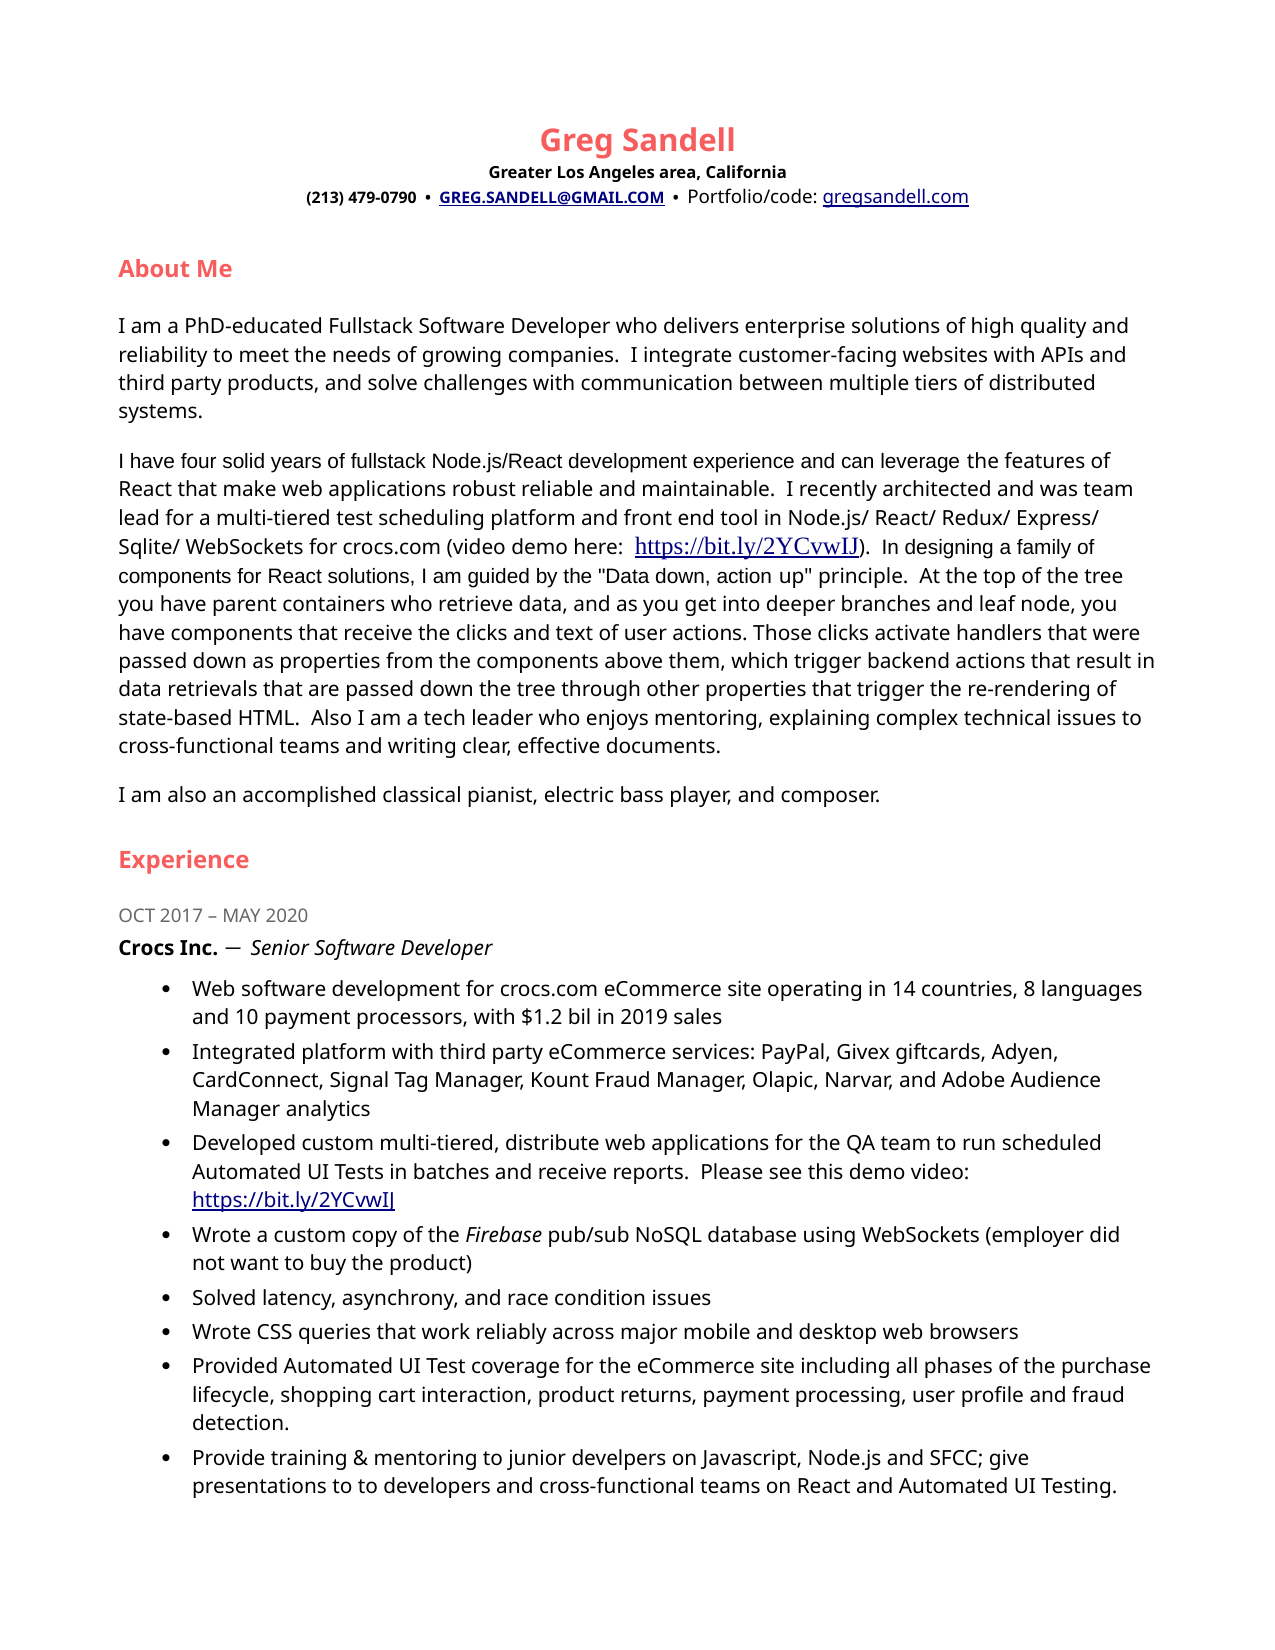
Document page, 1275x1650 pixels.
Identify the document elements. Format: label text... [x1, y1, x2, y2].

subtitle Crocs Inc. – Senior Software Developer [118, 928, 1157, 961]
text Greater Los Angeles area, California [118, 161, 1157, 183]
text Greg Sandell [118, 118, 1157, 161]
list Wrote a custom copy of the Firebase pub/sub NoSQL database using WebSockets (employer did not want to buy the product) [162, 1220, 1157, 1277]
list Integrated platform with third party eCommerce services: PayPal, Givex giftcards, Adyen, CardConnect, Signal Tag Manager, Kount Fraud Manager, Olapic, Narvar, and Adobe Audience Manager analytics [162, 1037, 1157, 1122]
text (213) 479-0790 • GREG.SANDELL@GMAIL.COM • Portfolio/code: gregsandell.com [118, 183, 1157, 209]
subtitle About Me [118, 252, 1157, 284]
list Web software development for crocs.com eCommerce site operating in 14 countries, 8 languages and 10 payment processors, with $1.2 bil in 2019 sales [162, 974, 1157, 1031]
text I have four solid years of fullstack Node.js/React development experience and can leverage the features of React that make web applications robust reliable and maintainable. I recently architected and was team lead for a multi-tiered test scheduling platform and front end tool in Node.js/ React/ Redux/ Express/ Sqlite/ WebSockets for crocs.com (video demo here: https://bit.ly/2YCvwIJ). In designing a family of components for React solutions, I am guided by the "Data down, action up" principle. At the top of the tree you have parent containers who retrieve data, and as you get into deeper branches and leaf node, you have components that receive the clicks and text of user actions. Those clicks activate handlers that were passed down as properties from the components above them, which trigger backend actions that result in data retrievals that are passed down the tree through other properties that trigger the re-rendering of state-based HTML. Also I am a tech leader who enjoys mentoring, explaining complex technical issues to cross-functional teams and writing clear, effective documents. [118, 446, 1157, 760]
list Solved latency, asynchrony, and race condition issues [162, 1283, 1157, 1311]
subtitle OCT 2017 – MAY 2020 [118, 902, 1157, 928]
text I am also an accomplished classical pianist, electric bass player, and composer. [118, 781, 1157, 809]
list Developed custom multi-tiered, distribute web applications for the QA team to run scheduled Automated UI Tests in batches and receive reports. Please see this demo video: https://bit.ly/2YCvwIJ [162, 1128, 1157, 1214]
list Wrote CSS queries that work reliably across major mobile and desktop web browsers [162, 1317, 1157, 1346]
subtitle Experience [118, 842, 1157, 875]
list Provide training & mentoring to junior develpers on Javascript, Node.js and SFCC; give presentations to to developers and cross-functional teams on React and Automated UI Testing. [162, 1443, 1157, 1500]
text I am a PhD-educated Fullstack Software Developer who delivers enterprise solutions of high quality and reliability to meet the needs of growing companies. I integrate customer-facing websites with APIs and third party products, and solve challenges with communication between multiple tiers of distributed systems. [118, 311, 1157, 425]
list Provided Automated UI Test coverage for the eCommerce site including all phases of the purchase lifecycle, shopping cart interaction, product returns, payment processing, user profile and fraud detection. [162, 1352, 1157, 1437]
